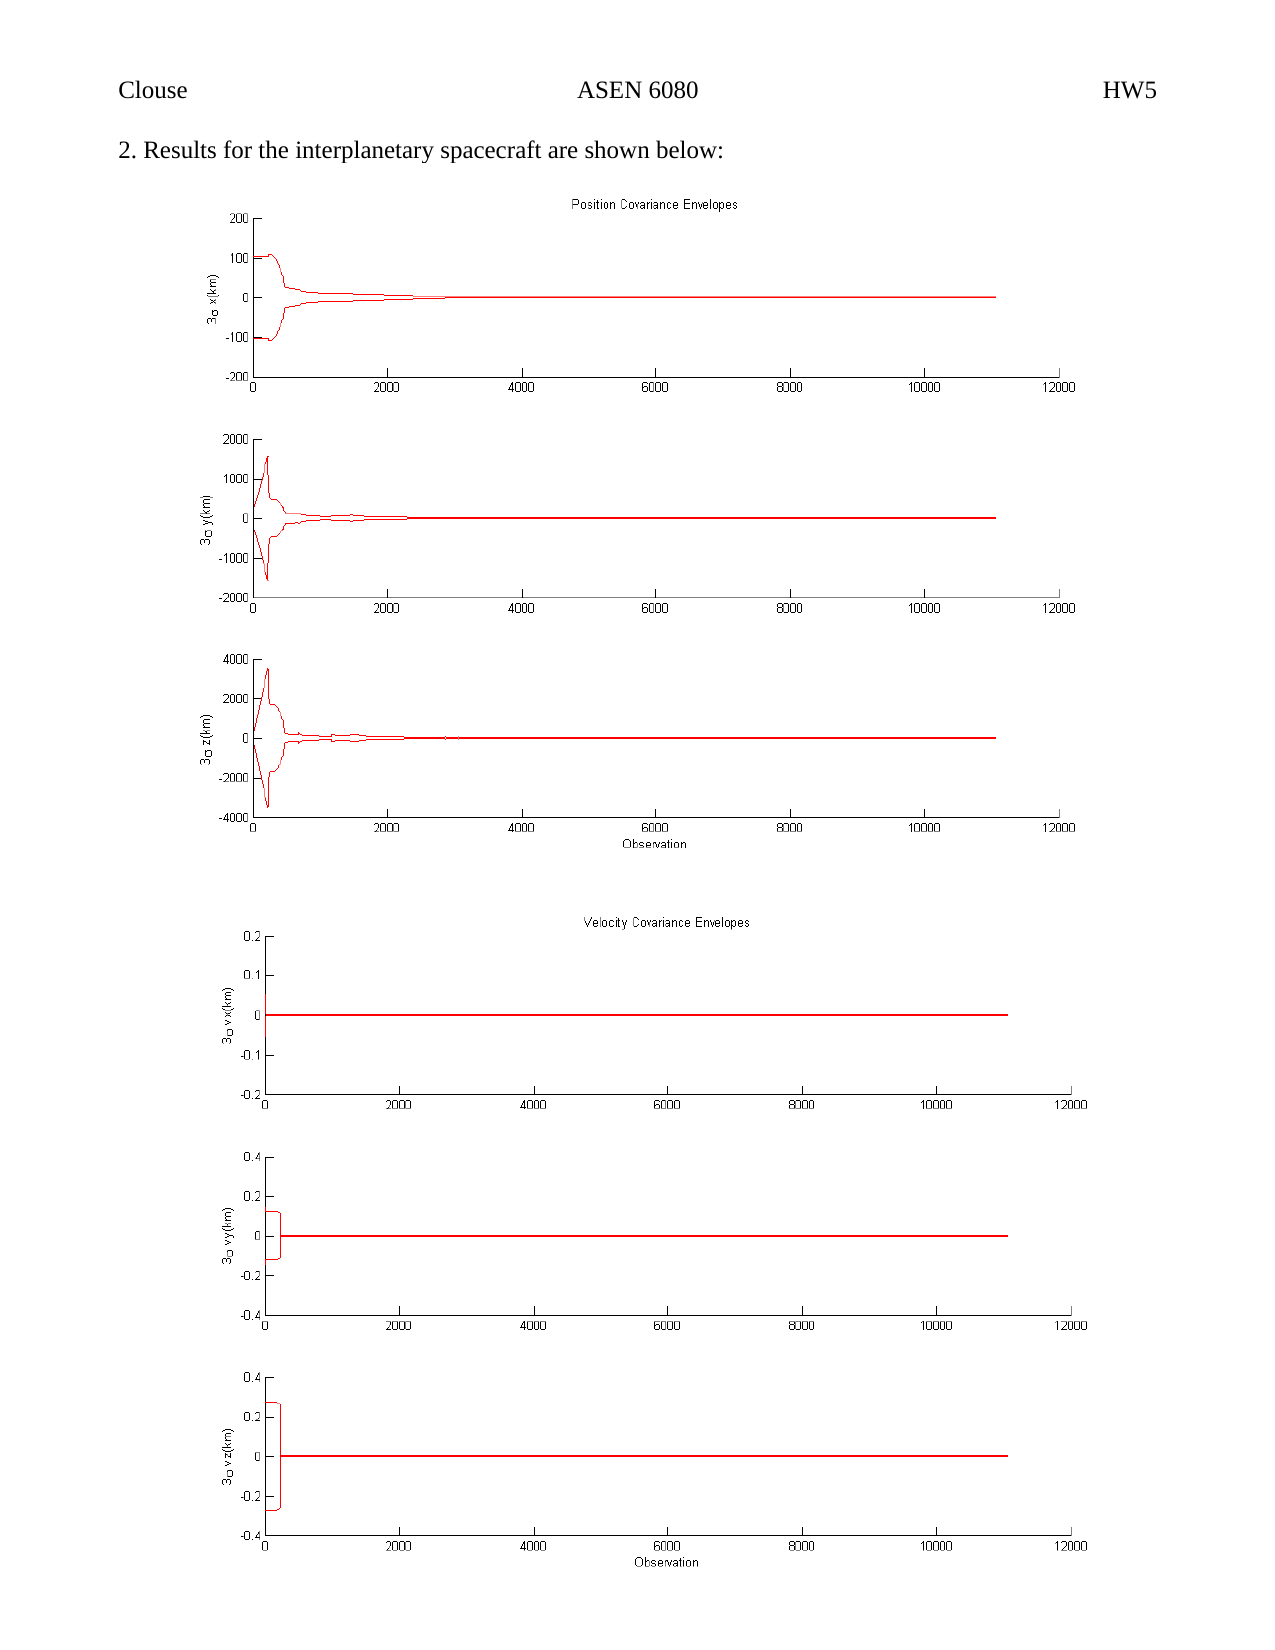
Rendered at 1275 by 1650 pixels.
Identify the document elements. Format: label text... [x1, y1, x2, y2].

text 2. Results for the interplanetary spacecraft are shown below: [118, 135, 1157, 163]
picture [118, 163, 1169, 1616]
